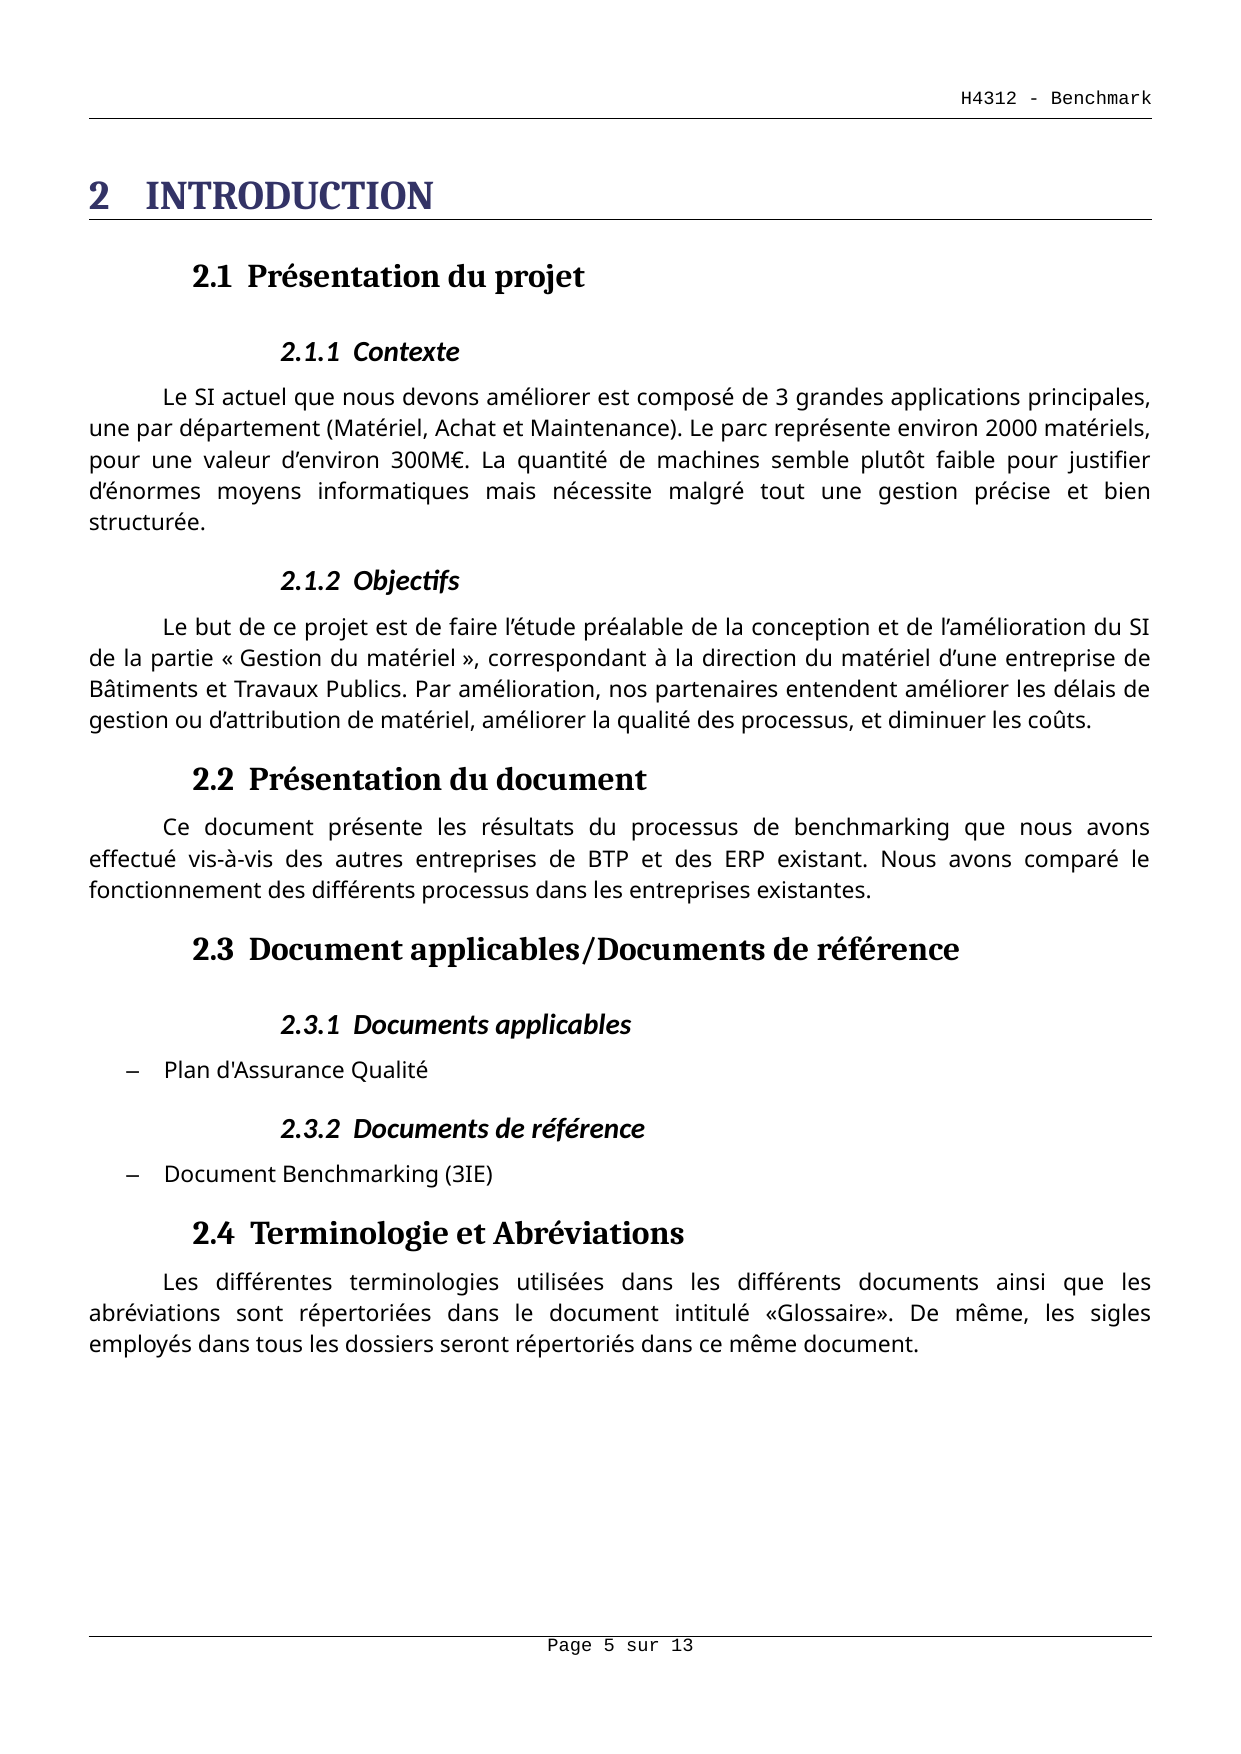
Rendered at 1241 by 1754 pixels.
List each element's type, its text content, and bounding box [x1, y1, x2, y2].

list Plan d'Assurance Qualité [126, 1054, 1152, 1085]
list Document Benchmarking (3IE) [126, 1158, 1152, 1189]
subtitle Contexte [280, 333, 1152, 368]
subtitle Objectifs [280, 562, 1152, 598]
subtitle Document applicables/Documents de référence [133, 930, 1152, 968]
subtitle Documents applicables [280, 1006, 1152, 1041]
subtitle Introduction [88, 172, 1152, 219]
text Ce document présente les résultats du processus de benchmarking que nous avons effectué vis-à-vis des autres entreprises de BTP et des ERP existant. Nous avons comparé le fonctionnement des différents processus dans les entreprises existantes. [88, 811, 1152, 905]
subtitle Présentation du document [133, 760, 1152, 799]
subtitle Présentation du projet [133, 257, 1152, 295]
text Le but de ce projet est de faire l’étude préalable de la conception et de l’amélioration du SI de la partie « Gestion du matériel », correspondant à la direction du matériel d’une entreprise de Bâtiments et Travaux Publics. Par amélioration, nos partenaires entendent améliorer les délais de gestion ou d’attribution de matériel, améliorer la qualité des processus, et diminuer les coûts. [88, 610, 1152, 735]
subtitle Documents de référence [280, 1110, 1152, 1146]
text Les différentes terminologies utilisées dans les différents documents ainsi que les abréviations sont répertoriées dans le document intitulé «Glossaire». De même, les sigles employés dans tous les dossiers seront répertoriés dans ce même document. [88, 1265, 1152, 1359]
subtitle Terminologie et Abréviations [133, 1214, 1152, 1253]
text Le SI actuel que nous devons améliorer est composé de 3 grandes applications principales, une par département (Matériel, Achat et Maintenance). Le parc représente environ 2000 matériels, pour une valeur d’environ 300M€. La quantité de machines semble plutôt faible pour justifier d’énormes moyens informatiques mais nécessite malgré tout une gestion précise et bien structurée. [88, 381, 1152, 537]
